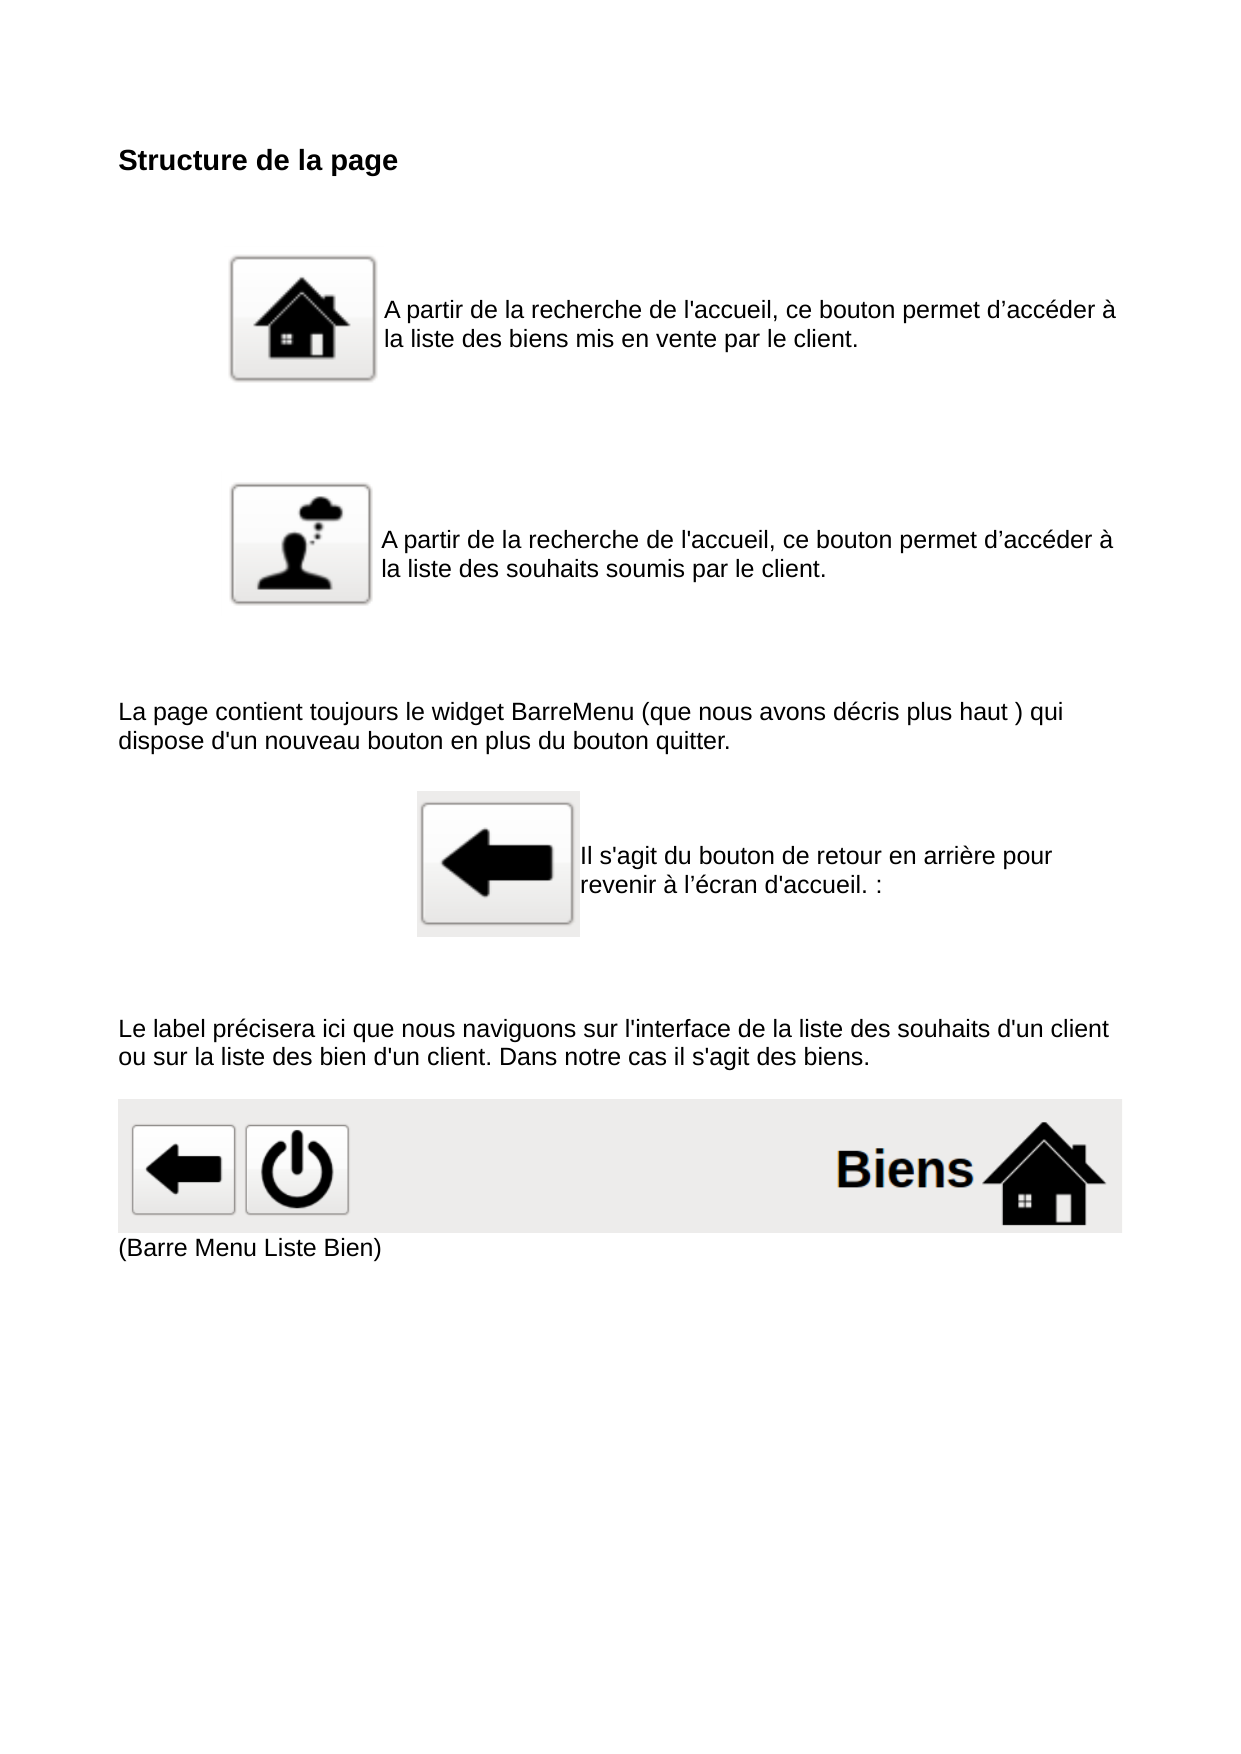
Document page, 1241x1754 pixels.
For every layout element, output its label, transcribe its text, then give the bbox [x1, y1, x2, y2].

text Le label précisera ici que nous naviguons sur l'interface de la liste des souhaits d'un client ou sur la liste des bien d'un client. Dans notre cas il s'agit des biens. [118, 1013, 1122, 1071]
subtitle Structure de la page [118, 143, 1122, 177]
picture [223, 245, 384, 389]
picture [220, 471, 381, 616]
text La page contient toujours le widget BarreMenu (que nous avons décris plus haut ) qui dispose d'un nouveau bouton en plus du bouton quitter. [118, 697, 1122, 755]
text [118, 841, 417, 898]
text A partir de la recherche de l'accueil, ce bouton permet d’accéder à la liste des souhaits soumis par le client. [381, 525, 1122, 582]
text A partir de la recherche de l'accueil, ce bouton permet d’accéder à la liste des biens mis en vente par le client. [384, 295, 1122, 352]
text (Barre Menu Liste Bien) [118, 1233, 1122, 1261]
text Il s'agit du bouton de retour en arrière pour revenir à l’écran d'accueil. : [580, 841, 1122, 898]
text [118, 295, 223, 352]
text [118, 525, 220, 582]
picture [417, 791, 580, 937]
picture [118, 1099, 1123, 1233]
